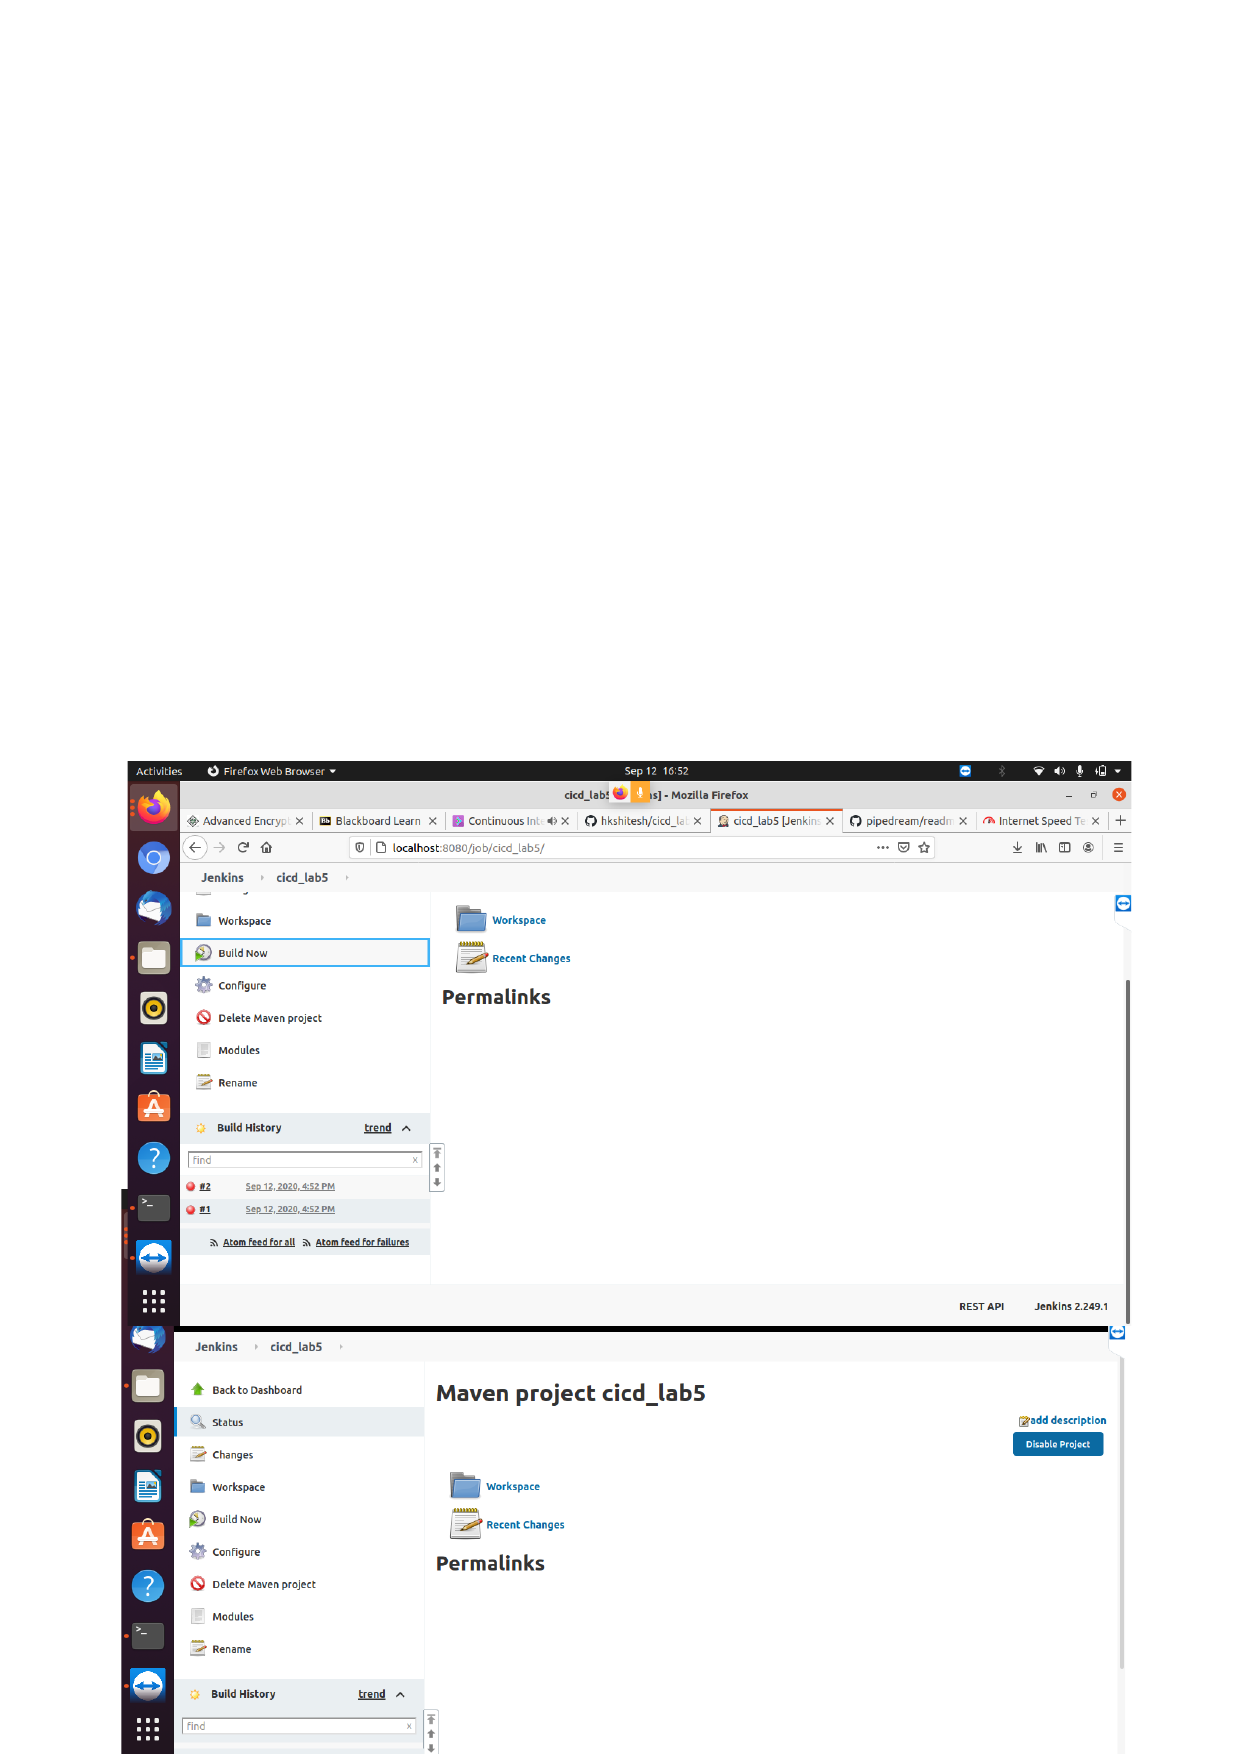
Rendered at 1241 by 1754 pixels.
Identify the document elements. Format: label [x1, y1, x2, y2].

picture [121, 761, 1132, 1754]
